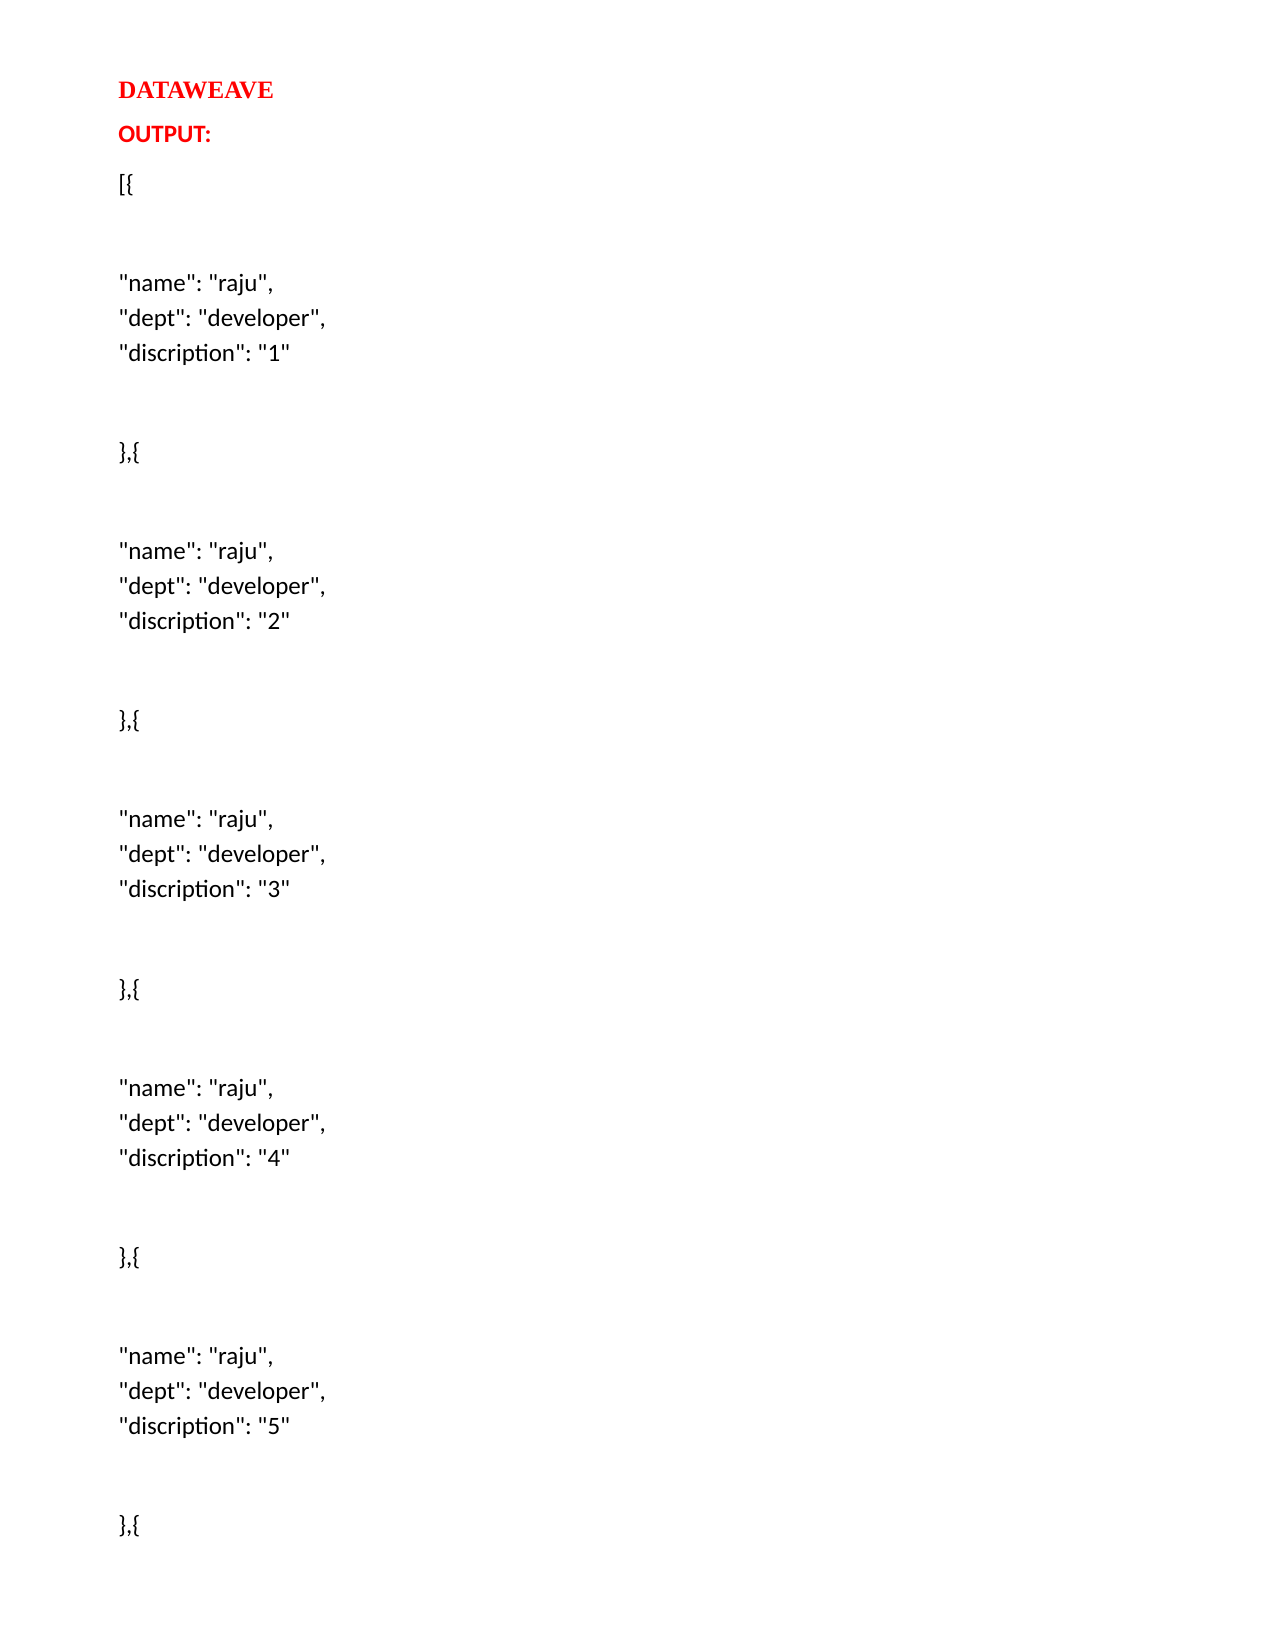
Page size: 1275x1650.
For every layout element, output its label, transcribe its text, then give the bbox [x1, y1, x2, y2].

text },{ [118, 704, 1157, 735]
text "name": "raju", "dept": "developer", "discription": "3" [118, 803, 1157, 904]
text "name": "raju", "dept": "developer", "discription": "4" [118, 1072, 1157, 1172]
text [{ [118, 168, 1157, 198]
text },{ [118, 1509, 1157, 1540]
text "name": "raju", "dept": "developer", "discription": "1" [118, 267, 1157, 367]
text },{ [118, 436, 1157, 467]
text },{ [118, 973, 1157, 1003]
text "name": "raju", "dept": "developer", "discription": "2" [118, 535, 1157, 636]
text OUTPUT: [118, 118, 1157, 149]
text },{ [118, 1241, 1157, 1272]
text "name": "raju", "dept": "developer", "discription": "5" [118, 1340, 1157, 1441]
